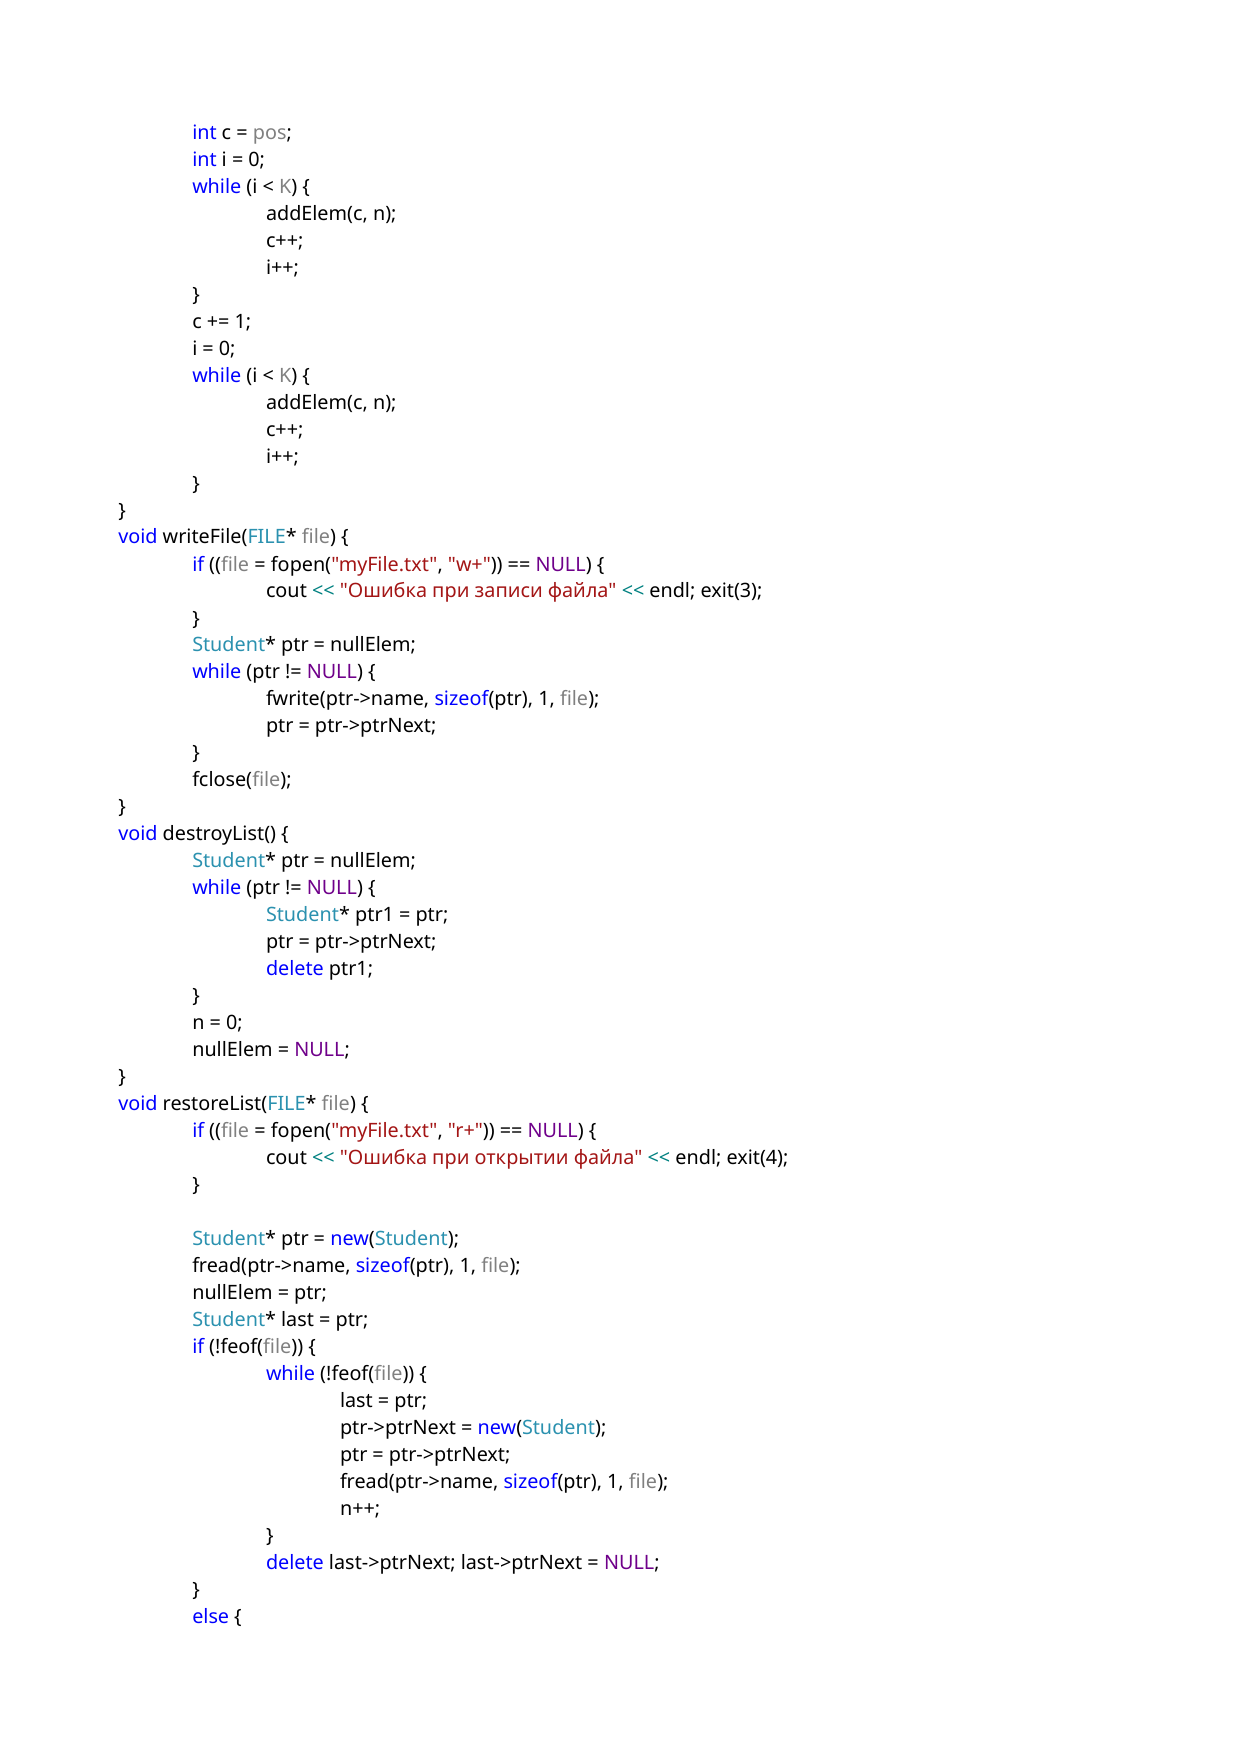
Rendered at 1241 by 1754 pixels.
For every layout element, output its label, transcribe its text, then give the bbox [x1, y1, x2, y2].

text Student* ptr = nullElem; [118, 847, 1122, 873]
text while (i < K) { [118, 172, 1122, 199]
text fread(ptr->name, sizeof(ptr), 1, file); [118, 1251, 1122, 1278]
text i++; [118, 442, 1122, 469]
text } [118, 1170, 1122, 1197]
text i++; [118, 253, 1122, 280]
text ptr = ptr->ptrNext; [118, 1440, 1122, 1467]
text fwrite(ptr->name, sizeof(ptr), 1, file); [118, 685, 1122, 712]
text n = 0; [118, 1008, 1122, 1035]
text } [118, 604, 1122, 631]
text cout << "Ошибка при записи файла" << endl; exit(3); [118, 577, 1122, 604]
text i = 0; [118, 334, 1122, 361]
text Student* ptr = new(Student); [118, 1224, 1122, 1251]
text delete last->ptrNext; last->ptrNext = NULL; [118, 1548, 1122, 1575]
text int i = 0; [118, 145, 1122, 172]
text addElem(c, n); [118, 199, 1122, 226]
text void writeFile(FILE* file) { [118, 523, 1122, 550]
text cout << "Ошибка при открытии файла" << endl; exit(4); [118, 1143, 1122, 1170]
text c++; [118, 226, 1122, 253]
text c++; [118, 415, 1122, 442]
text Student* last = ptr; [118, 1305, 1122, 1332]
text } [118, 280, 1122, 307]
text n++; [118, 1494, 1122, 1521]
text void restoreList(FILE* file) { [118, 1089, 1122, 1116]
text Student* ptr = nullElem; [118, 631, 1122, 658]
text if ((file = fopen("myFile.txt", "r+")) == NULL) { [118, 1116, 1122, 1143]
text delete ptr1; [118, 954, 1122, 981]
text } [118, 469, 1122, 496]
text if (!feof(file)) { [118, 1332, 1122, 1359]
text while (i < K) { [118, 361, 1122, 388]
text fclose(file); [118, 766, 1122, 793]
text nullElem = ptr; [118, 1278, 1122, 1305]
text } [118, 1062, 1122, 1089]
text ptr = ptr->ptrNext; [118, 712, 1122, 739]
text ptr = ptr->ptrNext; [118, 927, 1122, 954]
text } [118, 981, 1122, 1008]
text else { [118, 1602, 1122, 1629]
text while (ptr != NULL) { [118, 658, 1122, 685]
text while (ptr != NULL) { [118, 873, 1122, 901]
text nullElem = NULL; [118, 1035, 1122, 1062]
text last = ptr; [118, 1386, 1122, 1413]
text } [118, 739, 1122, 766]
text fread(ptr->name, sizeof(ptr), 1, file); [118, 1467, 1122, 1494]
text } [118, 1521, 1122, 1548]
text } [118, 1575, 1122, 1602]
text Student* ptr1 = ptr; [118, 901, 1122, 927]
text c += 1; [118, 307, 1122, 334]
text } [118, 496, 1122, 523]
text void destroyList() { [118, 819, 1122, 847]
text } [118, 793, 1122, 819]
text int c = pos; [118, 118, 1122, 145]
text while (!feof(file)) { [118, 1359, 1122, 1386]
text if ((file = fopen("myFile.txt", "w+")) == NULL) { [118, 550, 1122, 577]
text ptr->ptrNext = new(Student); [118, 1413, 1122, 1440]
text addElem(c, n); [118, 388, 1122, 415]
